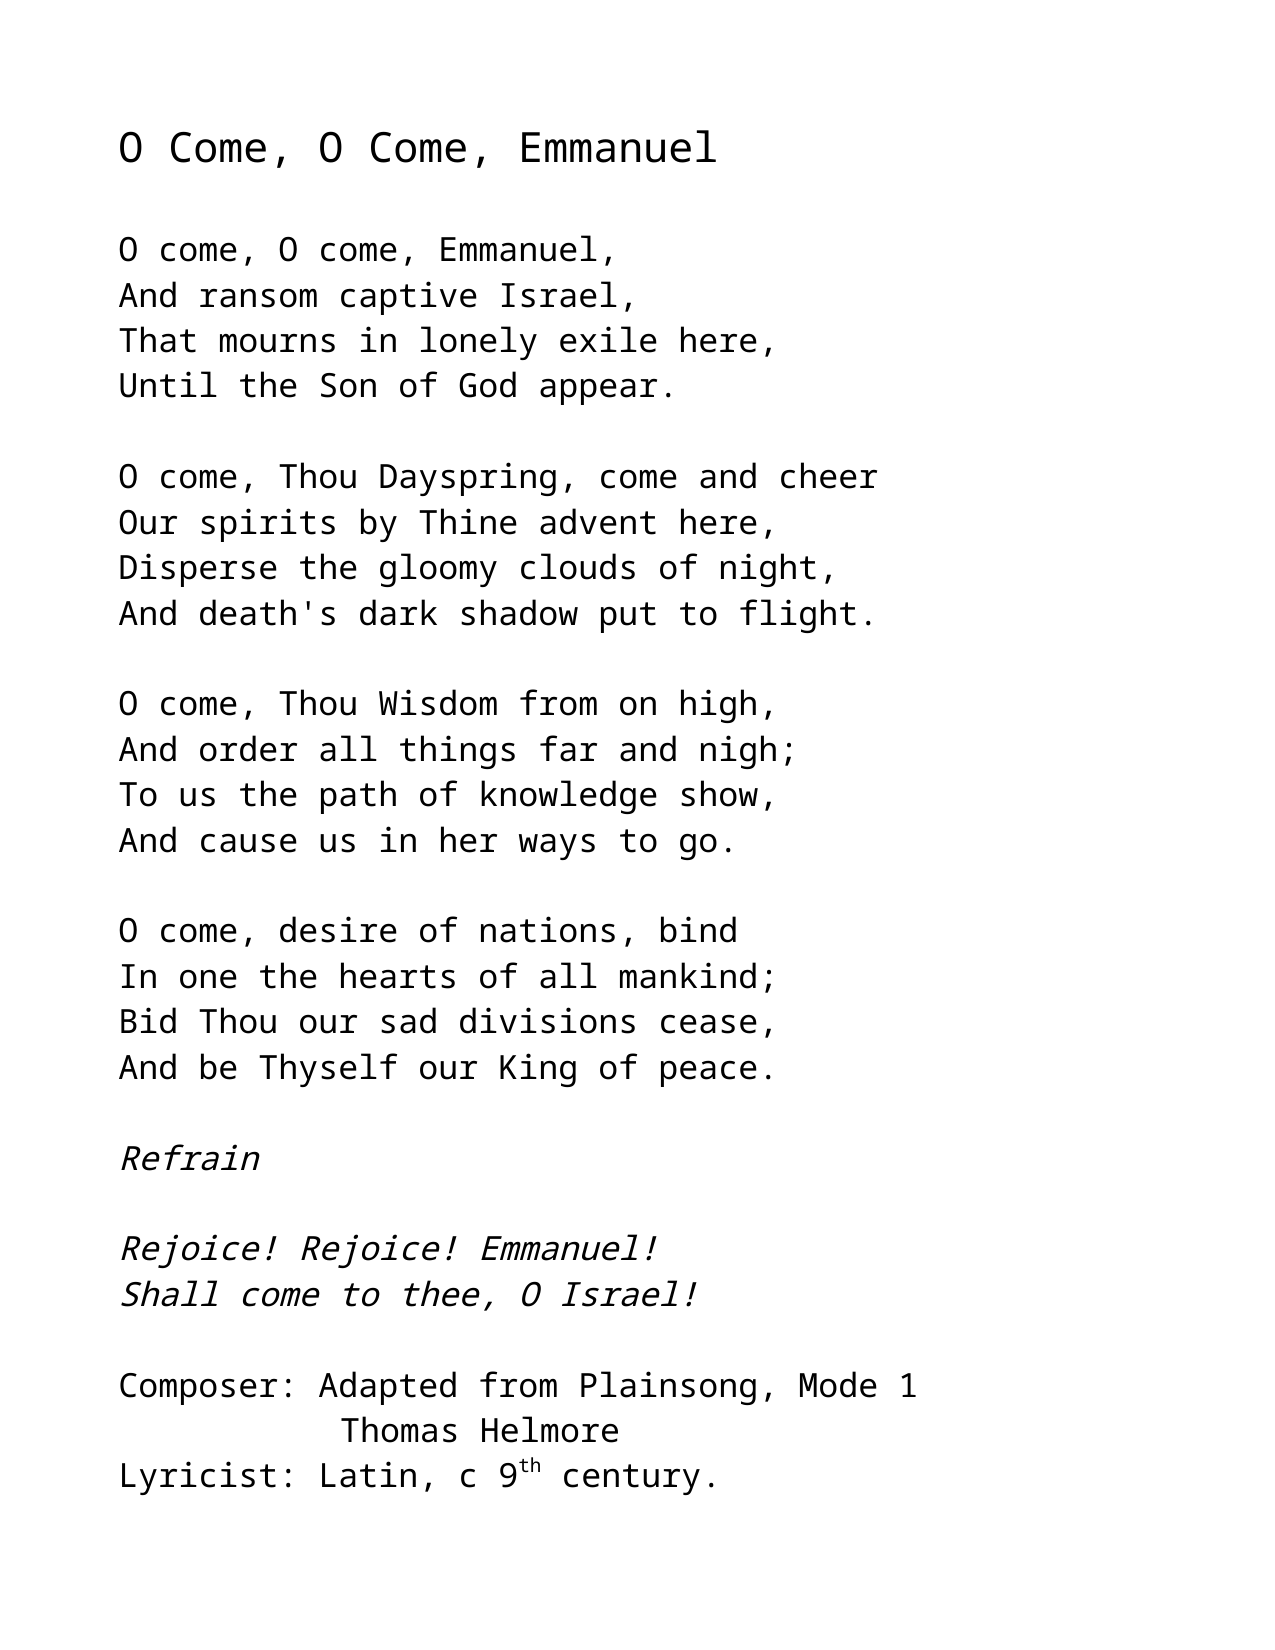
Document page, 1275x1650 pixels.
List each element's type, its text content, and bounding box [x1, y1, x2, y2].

text In one the hearts of all mankind; [118, 953, 1157, 998]
text Shall come to thee, O Israel! [118, 1271, 1157, 1316]
text Until the Son of God appear. [118, 362, 1157, 408]
text Lyricist: Latin, c 9th century. [118, 1452, 1157, 1498]
text And order all things far and nigh; [118, 726, 1157, 771]
text And death's dark shadow put to flight. [118, 589, 1157, 635]
text Disperse the gloomy clouds of night, [118, 544, 1157, 589]
text O come, Thou Wisdom from on high, [118, 680, 1157, 726]
text Composer: Adapted from Plainsong, Mode 1 [118, 1361, 1157, 1407]
text Refrain [118, 1134, 1157, 1180]
text O Come, O Come, Emmanuel [118, 118, 1157, 175]
text Bid Thou our sad divisions cease, [118, 998, 1157, 1043]
text That mourns in lonely exile here, [118, 317, 1157, 362]
text And be Thyself our King of peace. [118, 1043, 1157, 1089]
text O come, O come, Emmanuel, [118, 226, 1157, 271]
text O come, Thou Dayspring, come and cheer [118, 453, 1157, 498]
text Our spirits by Thine advent here, [118, 498, 1157, 544]
text And cause us in her ways to go. [118, 816, 1157, 862]
text To us the path of knowledge show, [118, 771, 1157, 816]
text Rejoice! Rejoice! Emmanuel! [118, 1225, 1157, 1271]
text And ransom captive Israel, [118, 271, 1157, 317]
text O come, desire of nations, bind [118, 907, 1157, 953]
text Thomas Helmore [118, 1407, 1157, 1452]
